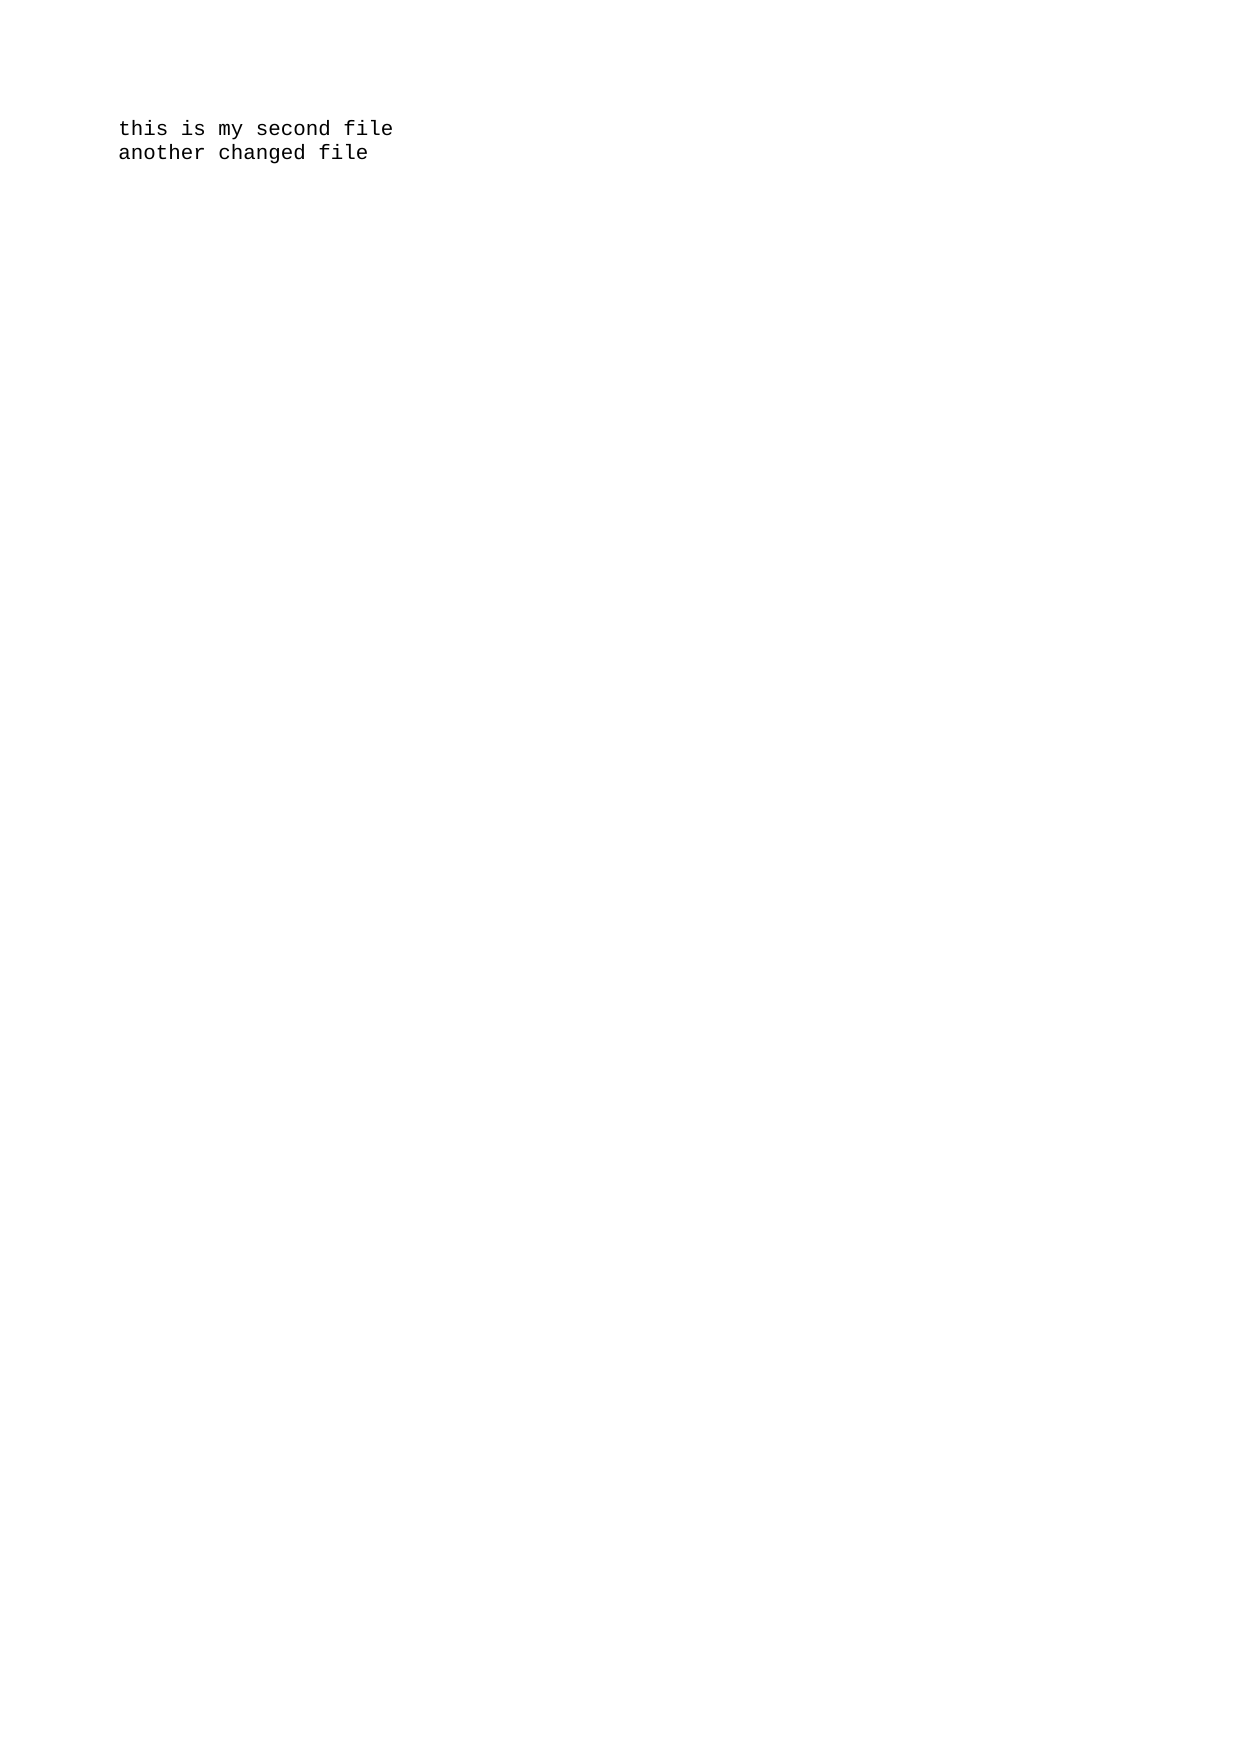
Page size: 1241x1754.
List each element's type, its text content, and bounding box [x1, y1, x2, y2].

text another changed file [118, 142, 1122, 165]
text this is my second file [118, 118, 1122, 142]
